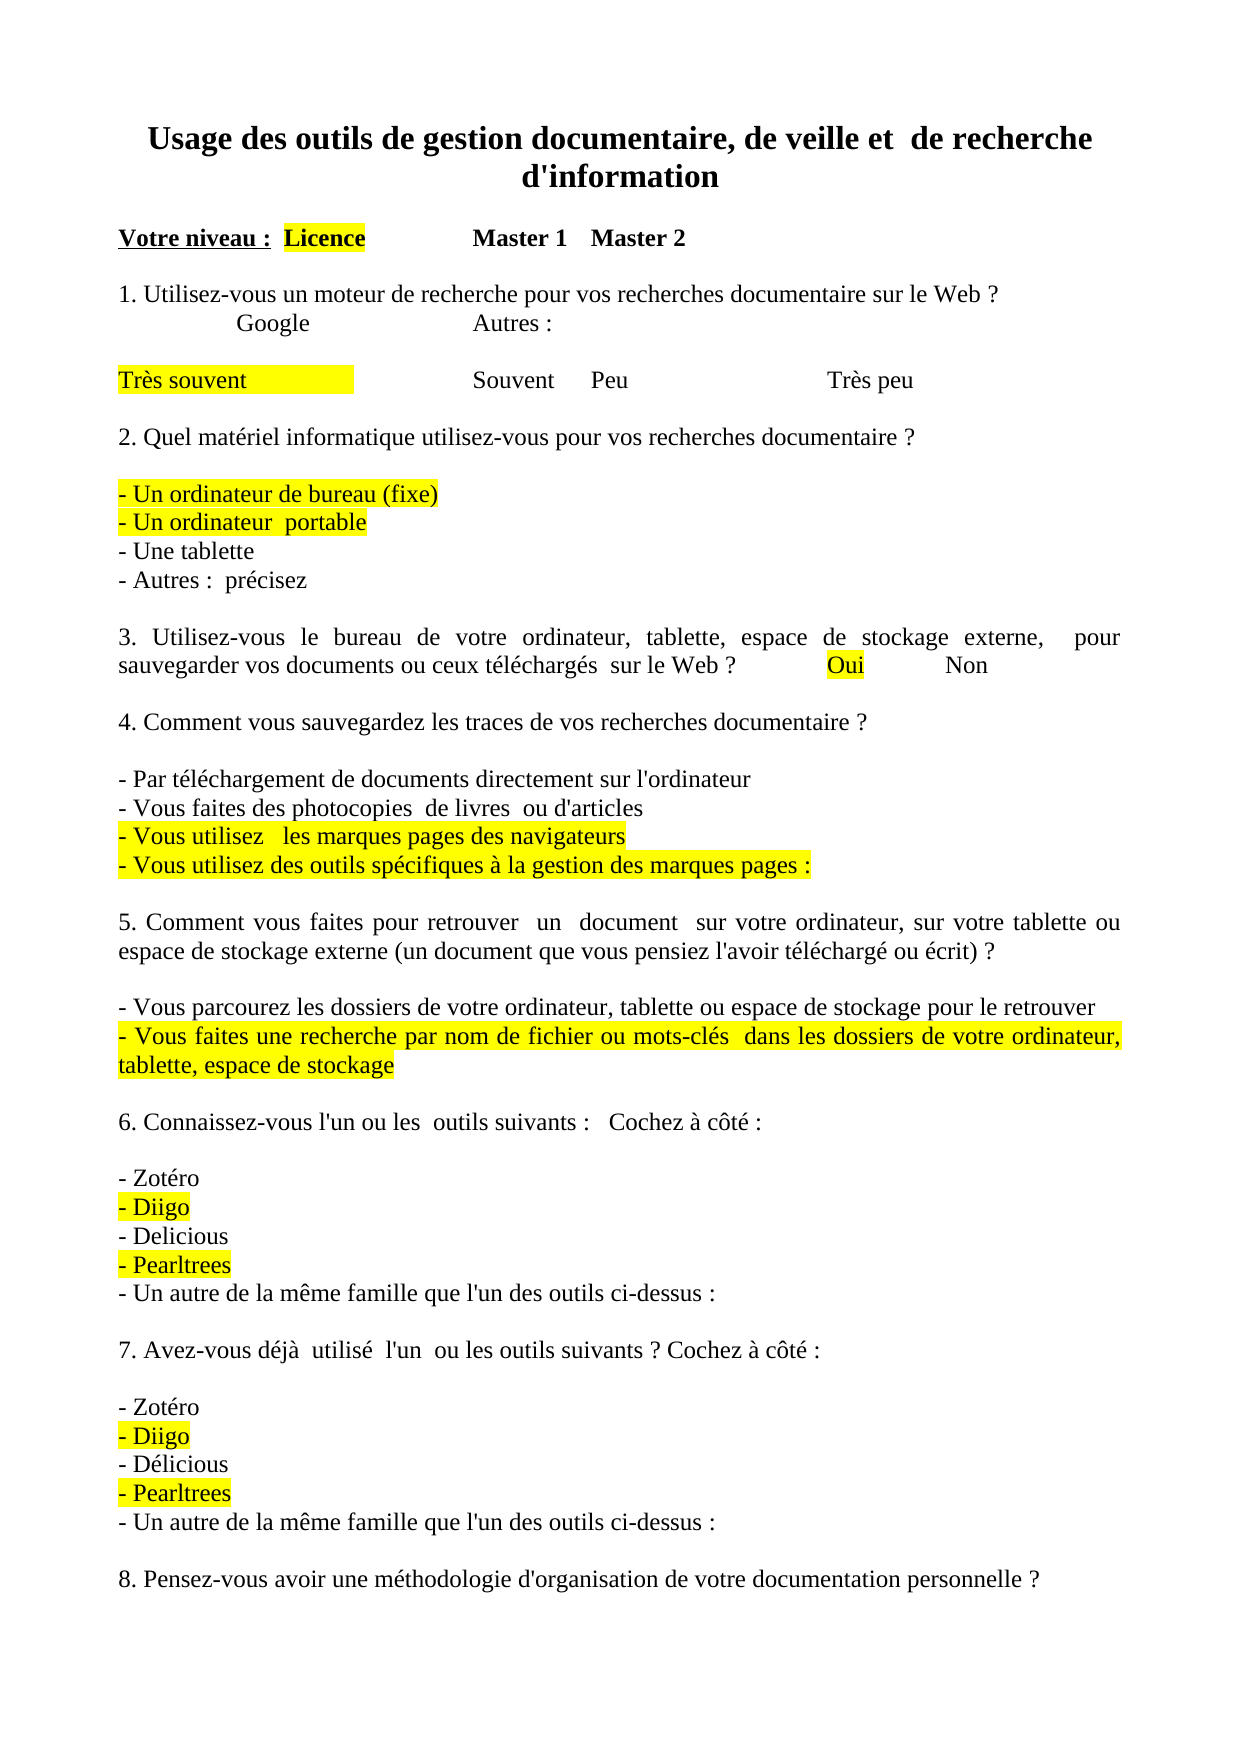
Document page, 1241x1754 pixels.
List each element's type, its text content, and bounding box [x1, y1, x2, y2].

text - Delicious [118, 1221, 1122, 1250]
text Votre niveau : Licence Master 1 Master 2 [118, 223, 1122, 252]
text 2. Quel matériel informatique utilisez-vous pour vos recherches documentaire ? [118, 422, 1122, 451]
text - Zotéro [118, 1163, 1122, 1192]
text - Vous faites une recherche par nom de fichier ou mots-clés dans les dossiers de votre ordinateur, tablette, espace de stockage [118, 1021, 1122, 1079]
text - Zotéro [118, 1392, 1122, 1421]
text - Vous utilisez des outils spécifiques à la gestion des marques pages : [118, 850, 1122, 879]
text 4. Comment vous sauvegardez les traces de vos recherches documentaire ? [118, 707, 1122, 736]
text 8. Pensez-vous avoir une méthodologie d'organisation de votre documentation personnelle ? [118, 1564, 1122, 1593]
text - Vous parcourez les dossiers de votre ordinateur, tablette ou espace de stockage pour le retrouver [118, 992, 1122, 1021]
text 6. Connaissez-vous l'un ou les outils suivants : Cochez à côté : [118, 1107, 1122, 1136]
text - Délicious [118, 1449, 1122, 1478]
text - Un ordinateur portable [118, 507, 1122, 536]
text Usage des outils de gestion documentaire, de veille et de recherche d'information [118, 118, 1122, 195]
text 1. Utilisez-vous un moteur de recherche pour vos recherches documentaire sur le Web ? Google Autres : [118, 279, 1122, 337]
text - Un autre de la même famille que l'un des outils ci-dessus : [118, 1278, 1122, 1307]
text - Un ordinateur de bureau (fixe) [118, 479, 1122, 507]
text - Vous faites des photocopies de livres ou d'articles [118, 793, 1122, 821]
text Très souvent Souvent Peu Très peu [118, 365, 1122, 394]
text - Vous utilisez les marques pages des navigateurs [118, 821, 1122, 850]
text - Un autre de la même famille que l'un des outils ci-dessus : [118, 1507, 1122, 1536]
text - Diigo [118, 1192, 1122, 1221]
text 5. Comment vous faites pour retrouver un document sur votre ordinateur, sur votre tablette ou espace de stockage externe (un document que vous pensiez l'avoir téléchargé ou écrit) ? [118, 907, 1122, 964]
text - Diigo [118, 1421, 1122, 1449]
text - Autres : précisez [118, 565, 1122, 594]
text - Par téléchargement de documents directement sur l'ordinateur [118, 764, 1122, 793]
text - Pearltrees [118, 1478, 1122, 1507]
text 7. Avez-vous déjà utilisé l'un ou les outils suivants ? Cochez à côté : [118, 1335, 1122, 1364]
text - Pearltrees [118, 1250, 1122, 1278]
text 3. Utilisez-vous le bureau de votre ordinateur, tablette, espace de stockage externe, pour sauvegarder vos documents ou ceux téléchargés sur le Web ? Oui Non [118, 622, 1122, 679]
text - Une tablette [118, 536, 1122, 565]
